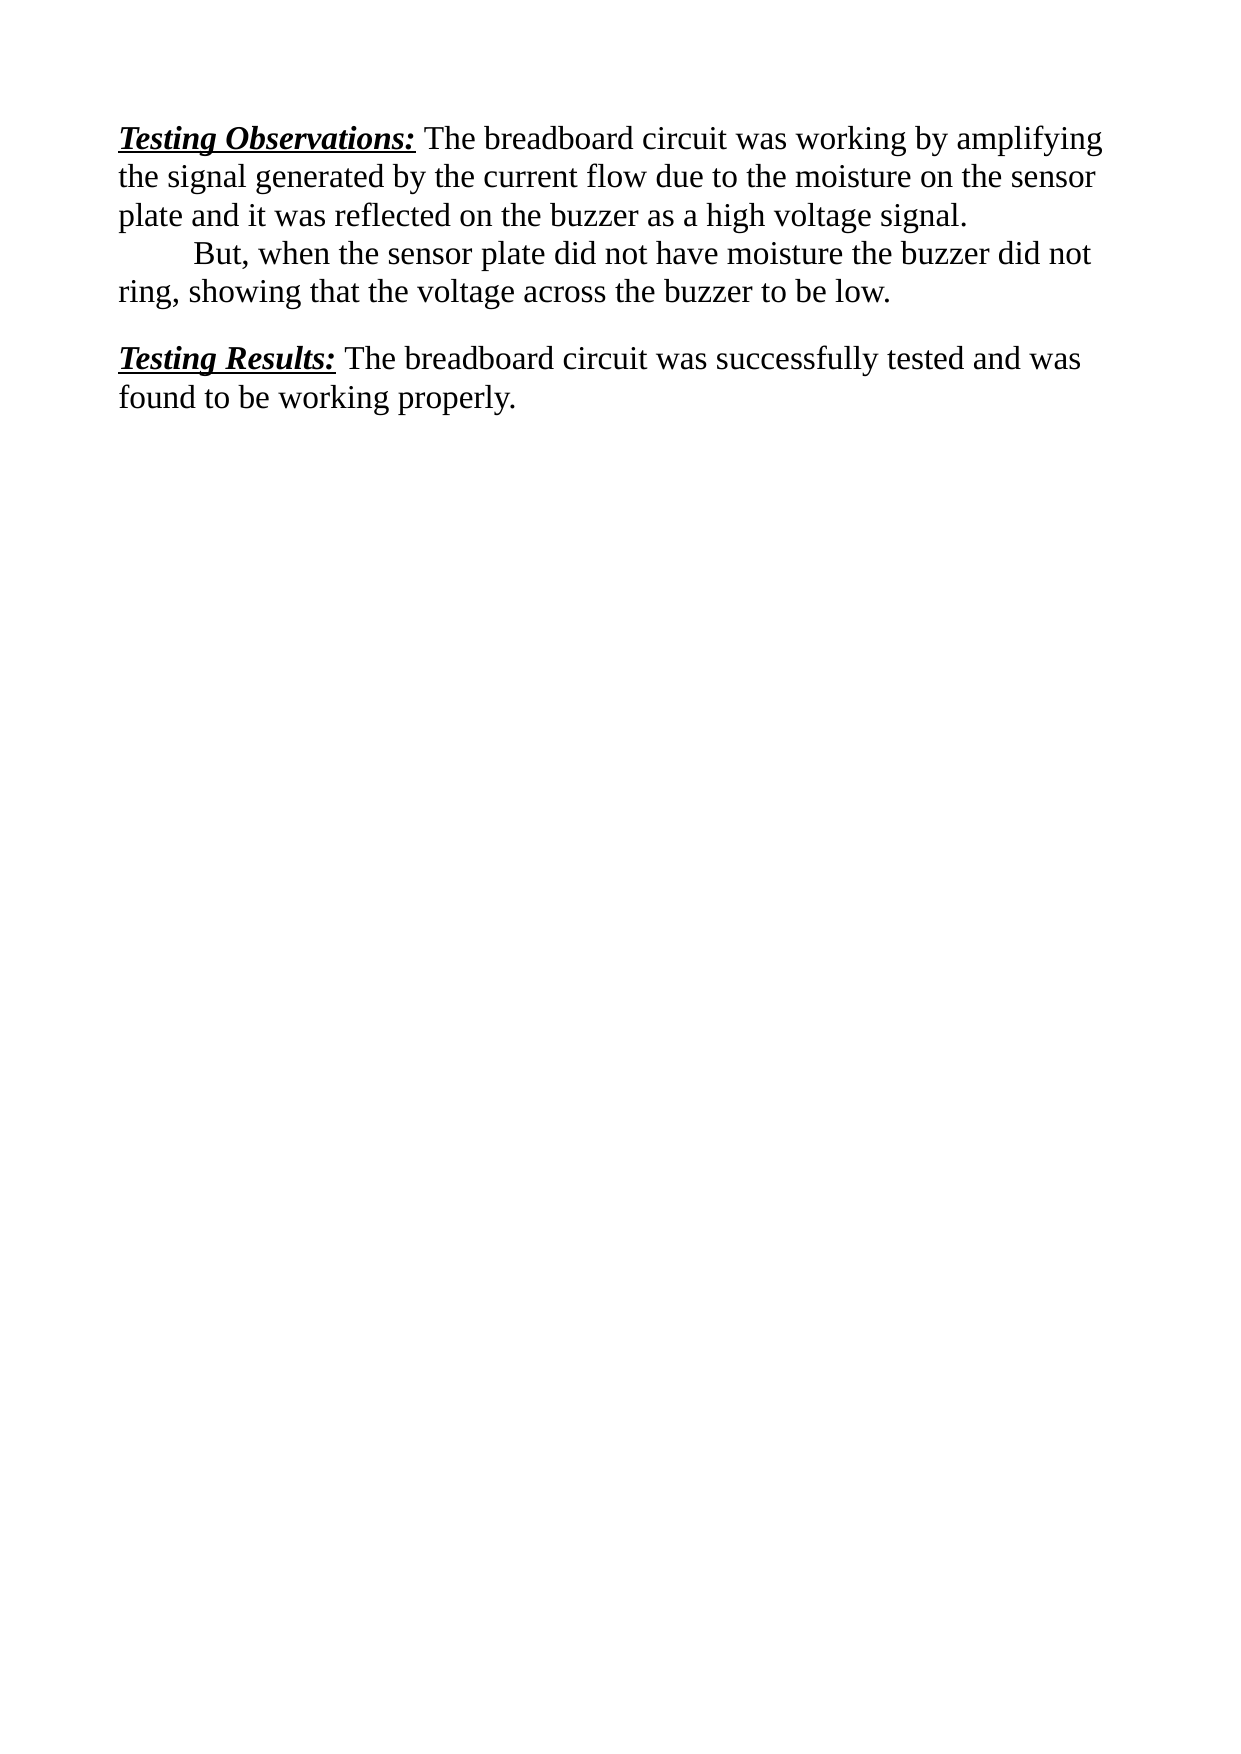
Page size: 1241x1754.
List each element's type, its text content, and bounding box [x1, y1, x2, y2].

text Testing Observations: The breadboard circuit was working by amplifying the signal generated by the current flow due to the moisture on the sensor plate and it was reflected on the buzzer as a high voltage signal. [118, 118, 1122, 233]
text But, when the sensor plate did not have moisture the buzzer did not ring, showing that the voltage across the buzzer to be low. [118, 233, 1122, 310]
text Testing Results: The breadboard circuit was successfully tested and was found to be working properly. [118, 338, 1122, 415]
